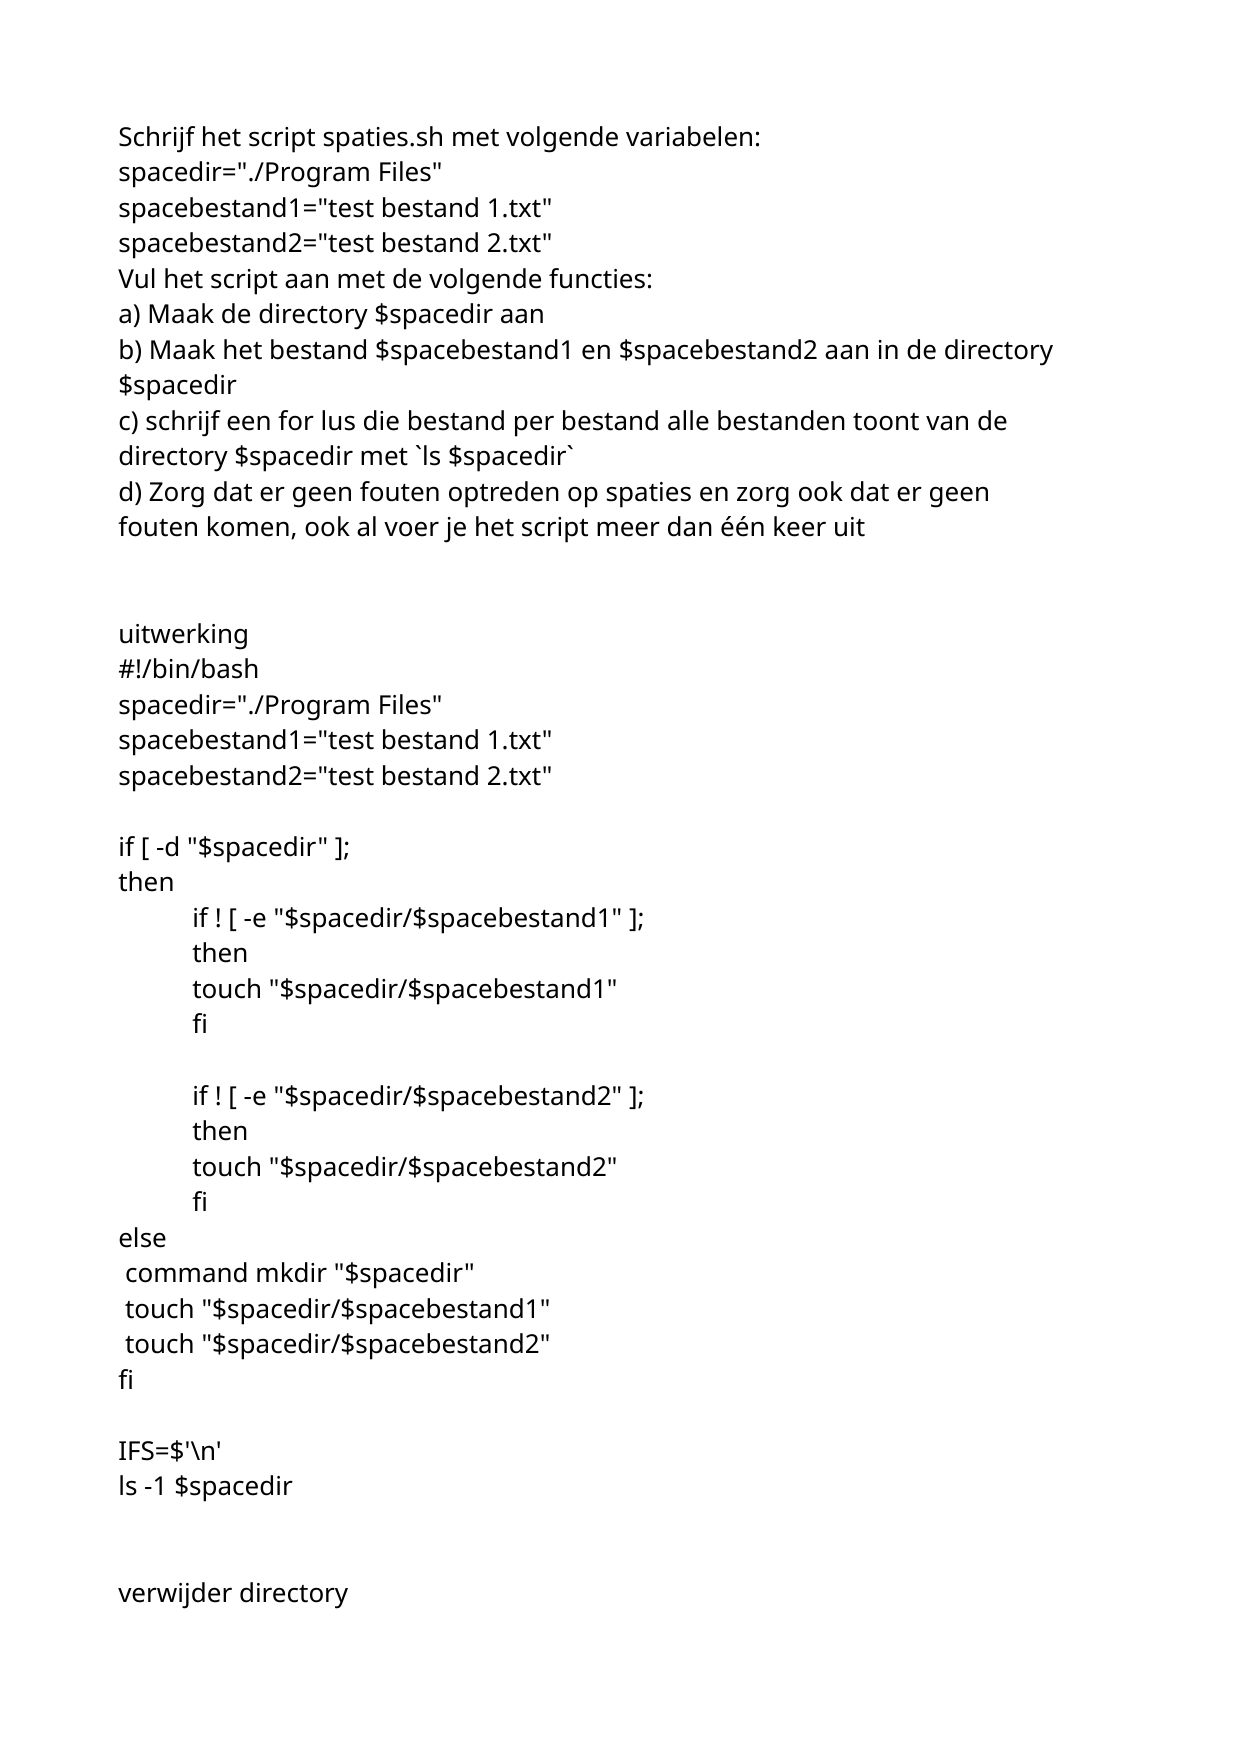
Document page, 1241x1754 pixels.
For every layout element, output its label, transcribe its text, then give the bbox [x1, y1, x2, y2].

text touch "$spacedir/$spacebestand1" [118, 1290, 1122, 1326]
text spacedir="./Program Files" [118, 686, 1122, 722]
text if [ -d "$spacedir" ]; [118, 828, 1122, 864]
text $spacedir [118, 367, 1122, 402]
text else [118, 1219, 1122, 1255]
text #!/bin/bash [118, 651, 1122, 686]
text touch "$spacedir/$spacebestand2" [118, 1326, 1122, 1361]
text fi [118, 1006, 1122, 1042]
text spacedir="./Program Files" [118, 154, 1122, 189]
text spacebestand2="test bestand 2.txt" [118, 225, 1122, 260]
text b) Maak het bestand $spacebestand1 en $spacebestand2 aan in de directory [118, 331, 1122, 367]
text uitwerking [118, 615, 1122, 651]
text then [118, 1113, 1122, 1148]
text command mkdir "$spacedir" [118, 1255, 1122, 1290]
text fi [118, 1361, 1122, 1397]
text ls -1 $spacedir [118, 1468, 1122, 1503]
text Schrijf het script spaties.sh met volgende variabelen: [118, 118, 1122, 154]
text spacebestand1="test bestand 1.txt" [118, 722, 1122, 757]
text if ! [ -e "$spacedir/$spacebestand2" ]; [118, 1077, 1122, 1113]
text then [118, 864, 1122, 899]
text verwijder directory [118, 1574, 1122, 1610]
text spacebestand2="test bestand 2.txt" [118, 757, 1122, 793]
text touch "$spacedir/$spacebestand2" [118, 1148, 1122, 1184]
text if ! [ -e "$spacedir/$spacebestand1" ]; [118, 899, 1122, 935]
text directory $spacedir met `ls $spacedir` [118, 438, 1122, 473]
text a) Maak de directory $spacedir aan [118, 296, 1122, 331]
text d) Zorg dat er geen fouten optreden op spaties en zorg ook dat er geen [118, 473, 1122, 509]
text IFS=$'\n' [118, 1432, 1122, 1468]
text touch "$spacedir/$spacebestand1" [118, 971, 1122, 1006]
text fi [118, 1184, 1122, 1219]
text then [118, 935, 1122, 971]
text Vul het script aan met de volgende functies: [118, 260, 1122, 296]
text fouten komen, ook al voer je het script meer dan één keer uit [118, 509, 1122, 544]
text c) schrijf een for lus die bestand per bestand alle bestanden toont van de [118, 402, 1122, 438]
text spacebestand1="test bestand 1.txt" [118, 189, 1122, 225]
